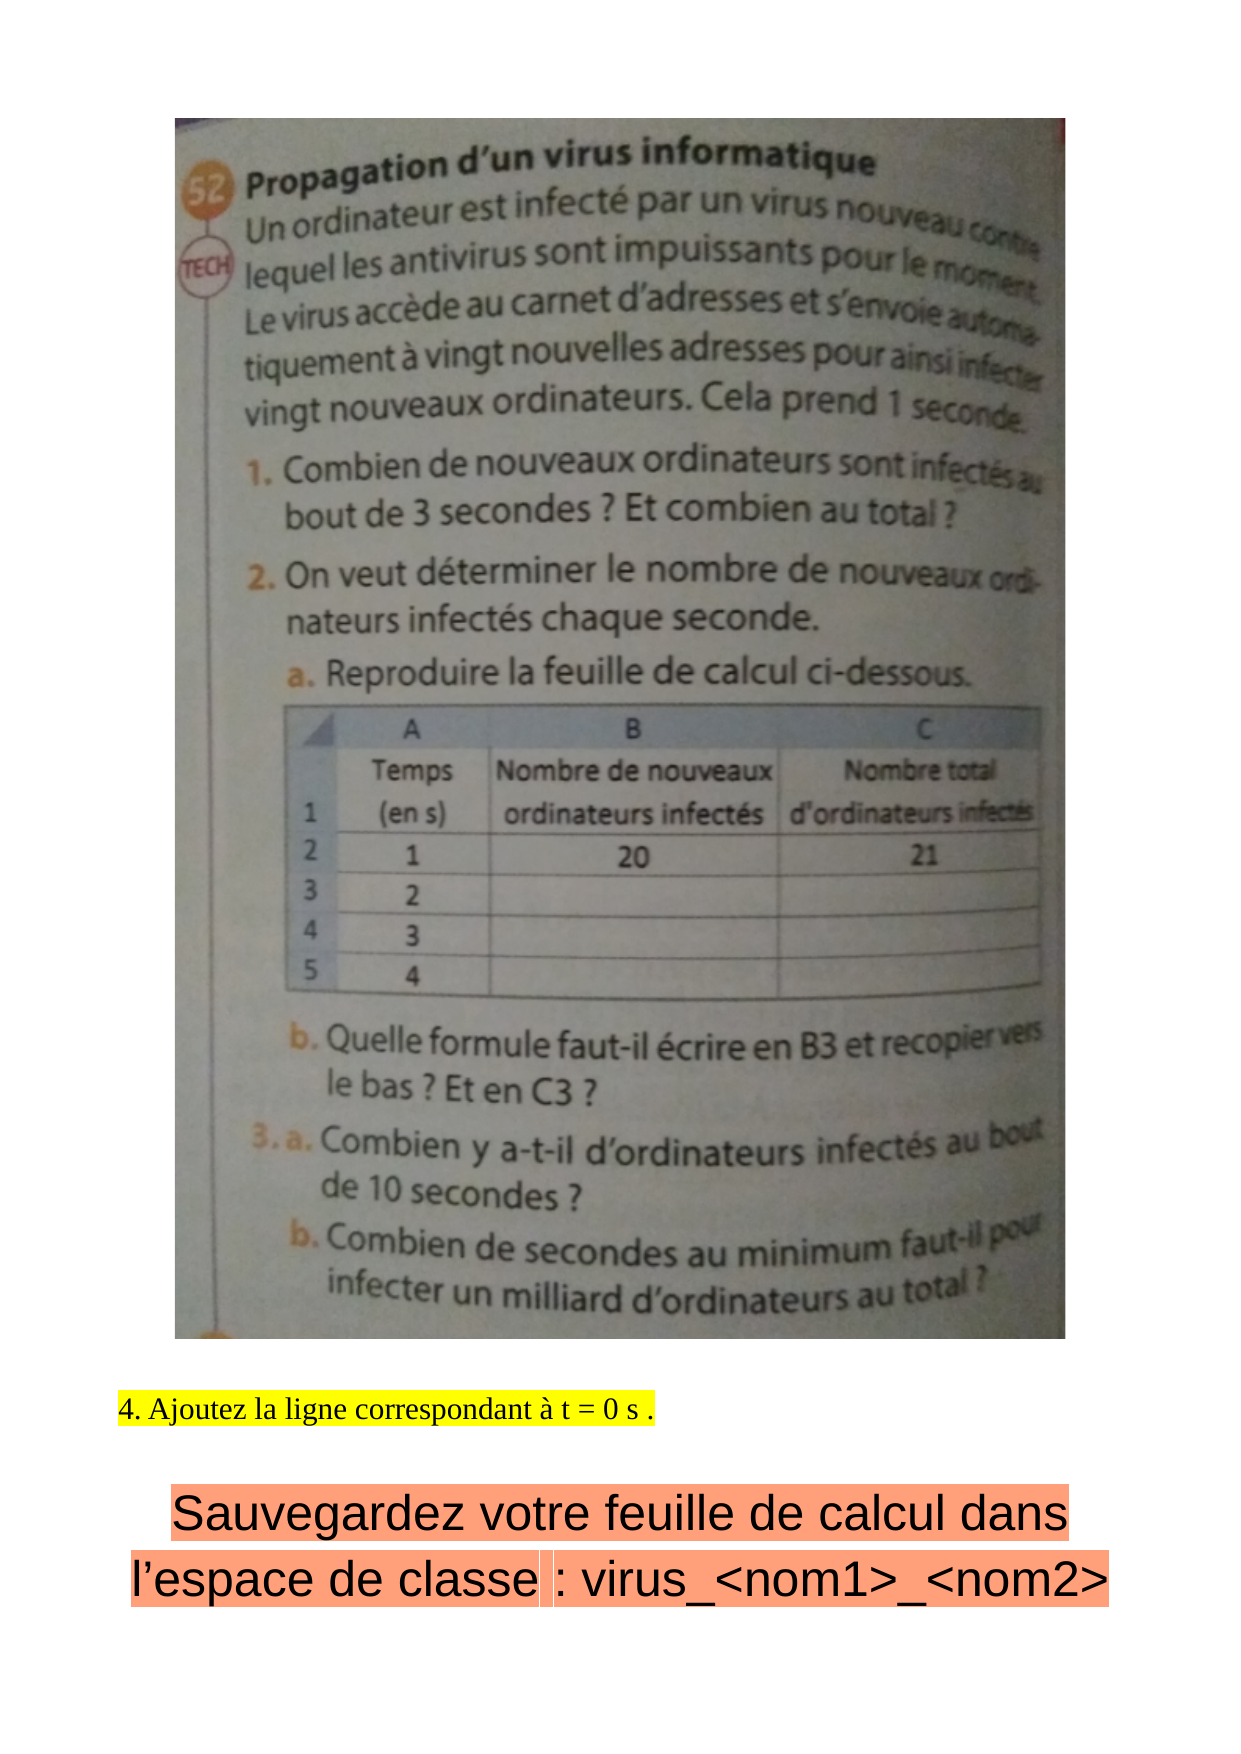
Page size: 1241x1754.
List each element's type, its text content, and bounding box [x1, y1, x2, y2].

text 4. Ajoutez la ligne correspondant à t = 0 s . [118, 1390, 1122, 1426]
picture [174, 118, 1066, 1339]
text Sauvegardez votre feuille de calcul dans l’espace de classe : virus_<nom1>_<nom2> [118, 1446, 1122, 1607]
